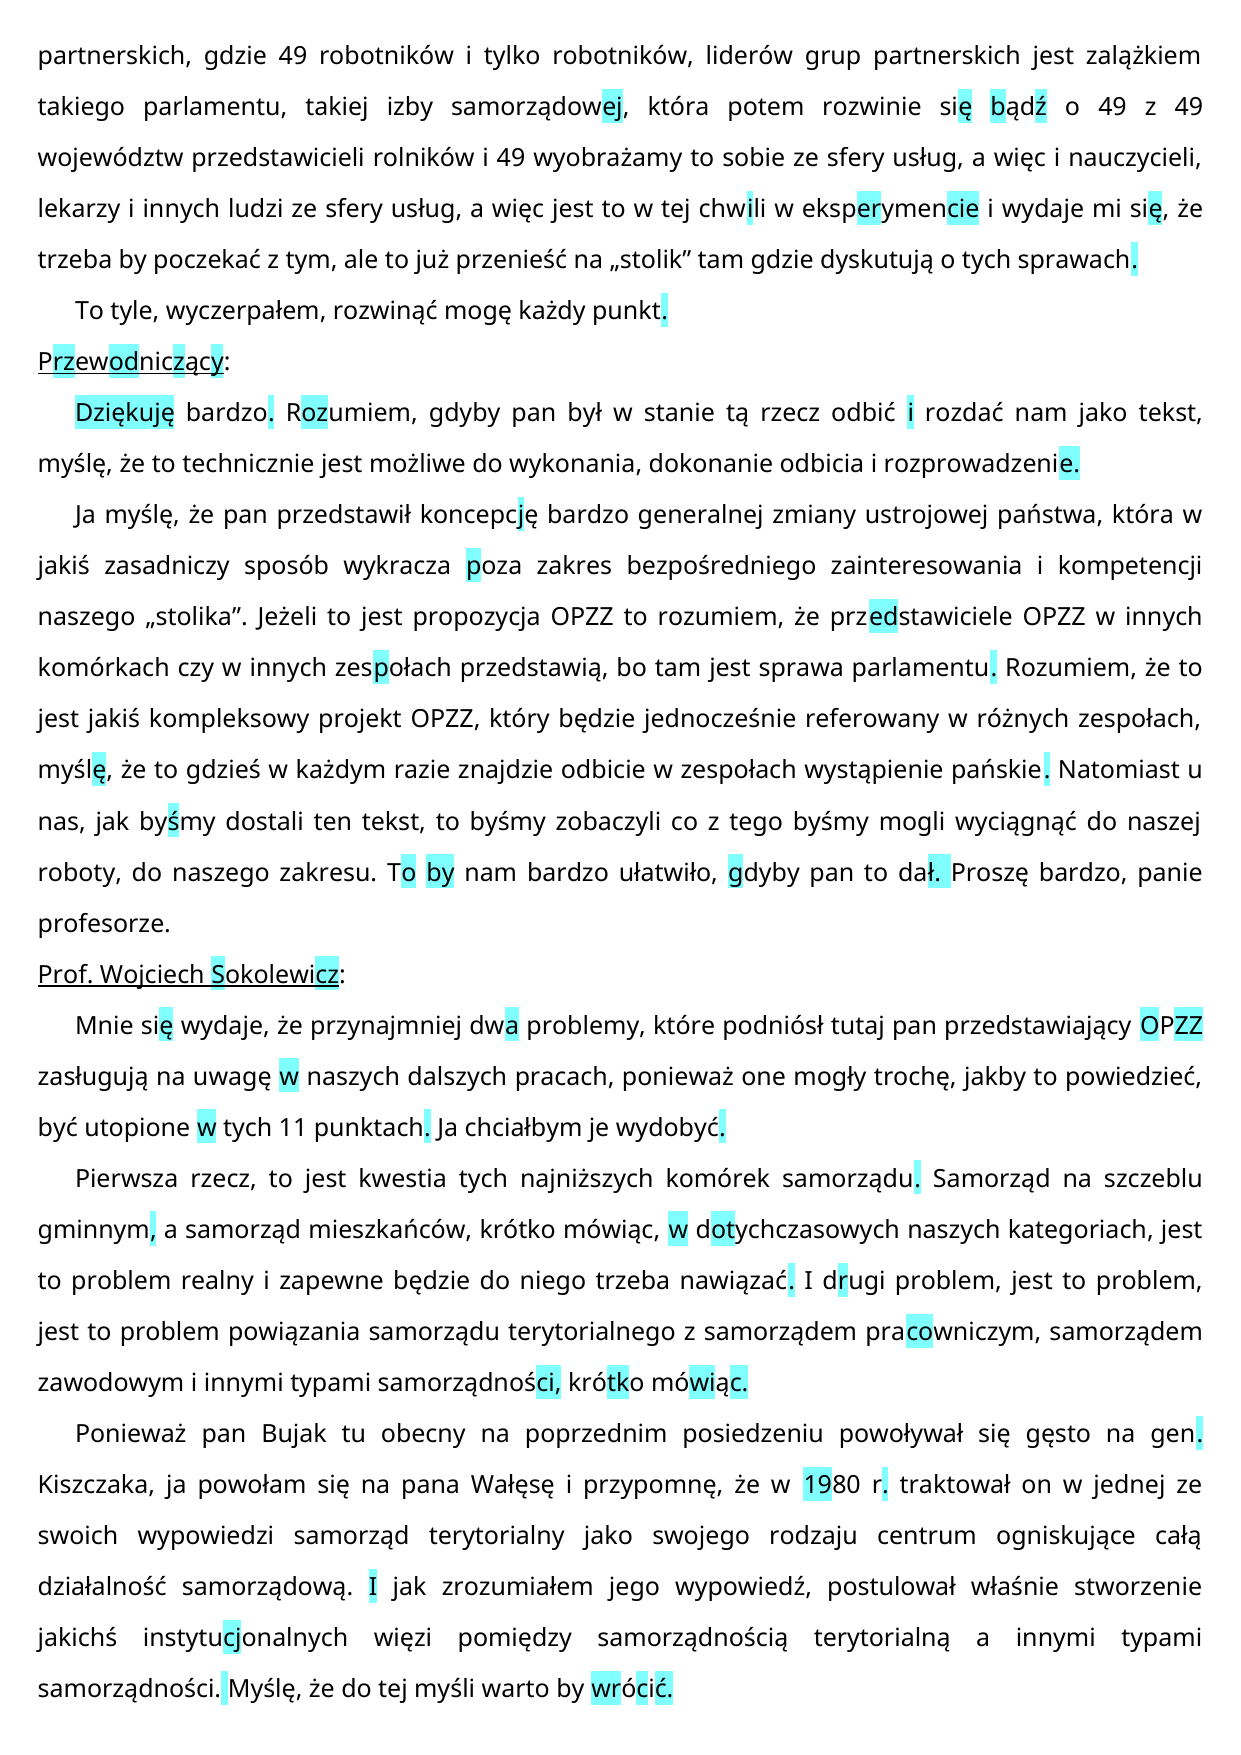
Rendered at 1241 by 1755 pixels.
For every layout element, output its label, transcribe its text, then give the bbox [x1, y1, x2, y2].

text To tyle, wyczerpałem, rozwinąć mogę każdy punkt. [37, 293, 1203, 327]
text Ponieważ pan Bujak tu obecny na poprzednim posiedzeniu powoływał się gęsto na gen. Kiszczaka, ja powołam się na pana Wałęsę i przypomnę, że w 1980 r. traktował on w jednej ze swoich wypowiedzi samorząd terytorialny jako swojego rodzaju centrum ogniskujące całą działalność samorządową. I jak zrozumiałem jego wypowiedź, postulował właśnie stworzenie jakichś instytucjonalnych więzi pomiędzy samorządnością terytorialną a innymi typami samorządności. Myślę, że do tej myśli warto by wrócić. [37, 1416, 1203, 1705]
text Dziękuję bardzo. Rozumiem, gdyby pan był w stanie tą rzecz odbić i rozdać nam jako tekst, myślę, że to technicznie jest możliwe do wykonania, dokonanie odbicia i rozprowadzenie. [37, 395, 1203, 480]
text Przewodniczący: [37, 344, 1203, 378]
text Ja myślę, że pan przedstawił koncepcję bardzo generalnej zmiany ustrojowej państwa, która w jakiś zasadniczy sposób wykracza poza zakres bezpośredniego zainteresowania i kompetencji naszego „stolika”. Jeżeli to jest propozycja OPZZ to rozumiem, że przedstawiciele OPZZ w innych komórkach czy w innych zespołach przedstawią, bo tam jest sprawa parlamentu. Rozumiem, że to jest jakiś kompleksowy projekt OPZZ, który będzie jednocześnie referowany w różnych zespołach, myślę, że to gdzieś w każdym razie znajdzie odbicie w zespołach wystąpienie pańskie. Natomiast u nas, jak byśmy dostali ten tekst, to byśmy zobaczyli co z tego byśmy mogli wyciągnąć do naszej roboty, do naszego zakresu. To by nam bardzo ułatwiło, gdyby pan to dał. Proszę bardzo, panie profesorze. [37, 497, 1203, 939]
text partnerskich, gdzie 49 robotników i tylko robotników, liderów grup partnerskich jest zalążkiem takiego parlamentu, takiej izby samorządowej, która potem rozwinie się bądź o 49 z 49 województw przedstawicieli rolników i 49 wyobrażamy to sobie ze sfery usług, a więc i nauczycieli, lekarzy i innych ludzi ze sfery usług, a więc jest to w tej chwili w eksperymencie i wydaje mi się, że trzeba by poczekać z tym, ale to już przenieść na „stolik” tam gdzie dyskutują o tych sprawach. [37, 37, 1203, 276]
text Prof. Wojciech Sokolewicz: [37, 956, 1203, 990]
text Pierwsza rzecz, to jest kwestia tych najniższych komórek samorządu. Samorząd na szczeblu gminnym, a samorząd mieszkańców, krótko mówiąc, w dotychczasowych naszych kategoriach, jest to problem realny i zapewne będzie do niego trzeba nawiązać. I drugi problem, jest to problem, jest to problem powiązania samorządu terytorialnego z samorządem pracowniczym, samorządem zawodowym i innymi typami samorządności, krótko mówiąc. [37, 1160, 1203, 1399]
text Mnie się wydaje, że przynajmniej dwa problemy, które podniósł tutaj pan przedstawiający OPZZ zasługują na uwagę w naszych dalszych pracach, ponieważ one mogły trochę, jakby to powiedzieć, być utopione w tych 11 punktach. Ja chciałbym je wydobyć. [37, 1007, 1203, 1143]
